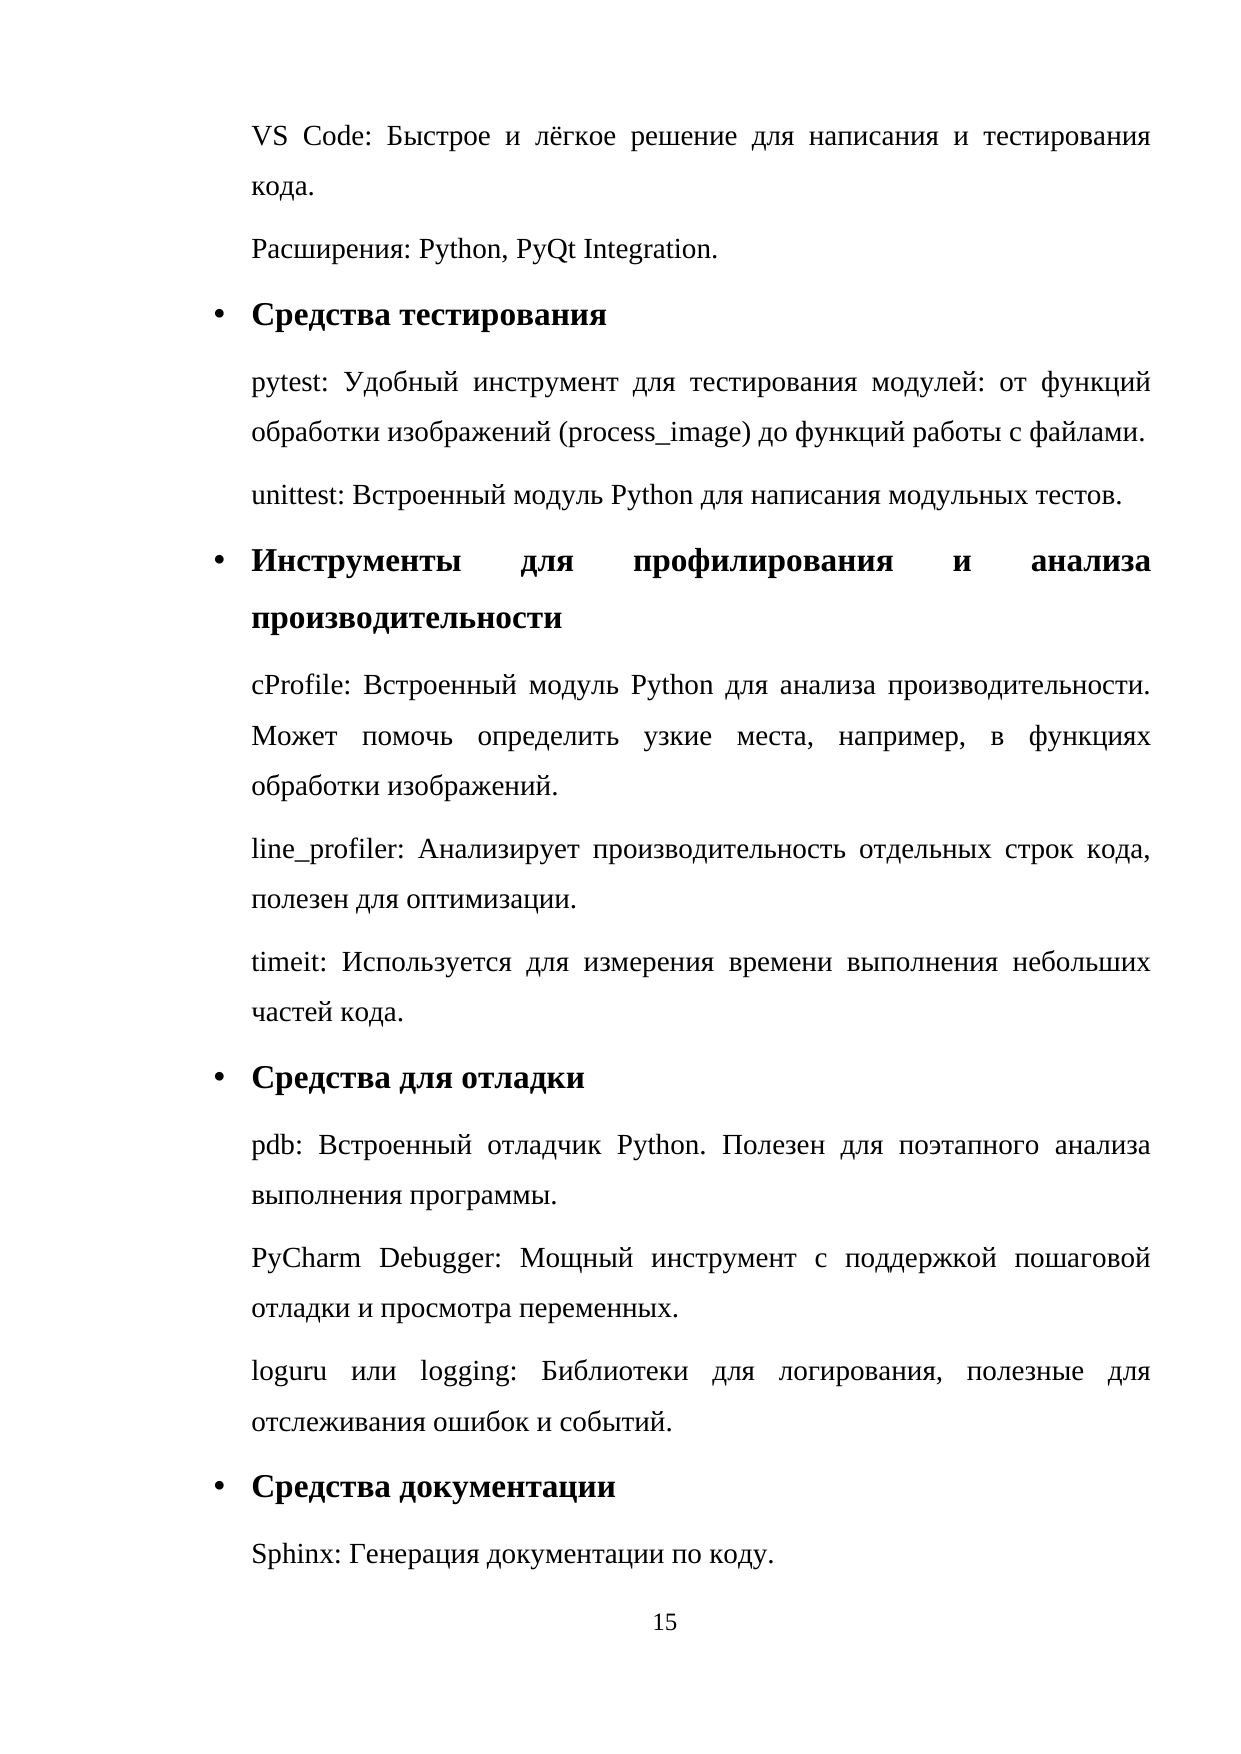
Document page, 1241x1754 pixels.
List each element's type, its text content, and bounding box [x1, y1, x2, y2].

list Средства для отладки [213, 1057, 1152, 1096]
list cProfile: Встроенный модуль Python для анализа производительности. Может помочь определить узкие места, например, в функциях обработки изображений. [251, 667, 1152, 802]
text Sphinx: Генерация документации по коду. [251, 1537, 1152, 1570]
list unittest: Встроенный модуль Python для написания модульных тестов. [251, 477, 1152, 511]
list timeit: Используется для измерения времени выполнения небольших частей кода. [251, 944, 1152, 1028]
list line_profiler: Анализирует производительность отдельных строк кода, полезен для оптимизации. [251, 831, 1152, 915]
list pdb: Встроенный отладчик Python. Полезен для поэтапного анализа выполнения программы. [251, 1127, 1152, 1211]
list Расширения: Python, PyQt Integration. [251, 231, 1152, 265]
list VS Code: Быстрое и лёгкое решение для написания и тестирования кода. [251, 118, 1152, 202]
list pytest: Удобный инструмент для тестирования модулей: от функций обработки изображений (process_image) до функций работы с файлами. [251, 364, 1152, 448]
list Средства документации [213, 1467, 1152, 1505]
list Инструменты для профилирования и анализа производительности [213, 540, 1152, 636]
list loguru или logging: Библиотеки для логирования, полезные для отслеживания ошибок и событий. [251, 1353, 1152, 1437]
list Средства тестирования [213, 294, 1152, 332]
list PyCharm Debugger: Мощный инструмент с поддержкой пошаговой отладки и просмотра переменных. [251, 1240, 1152, 1324]
